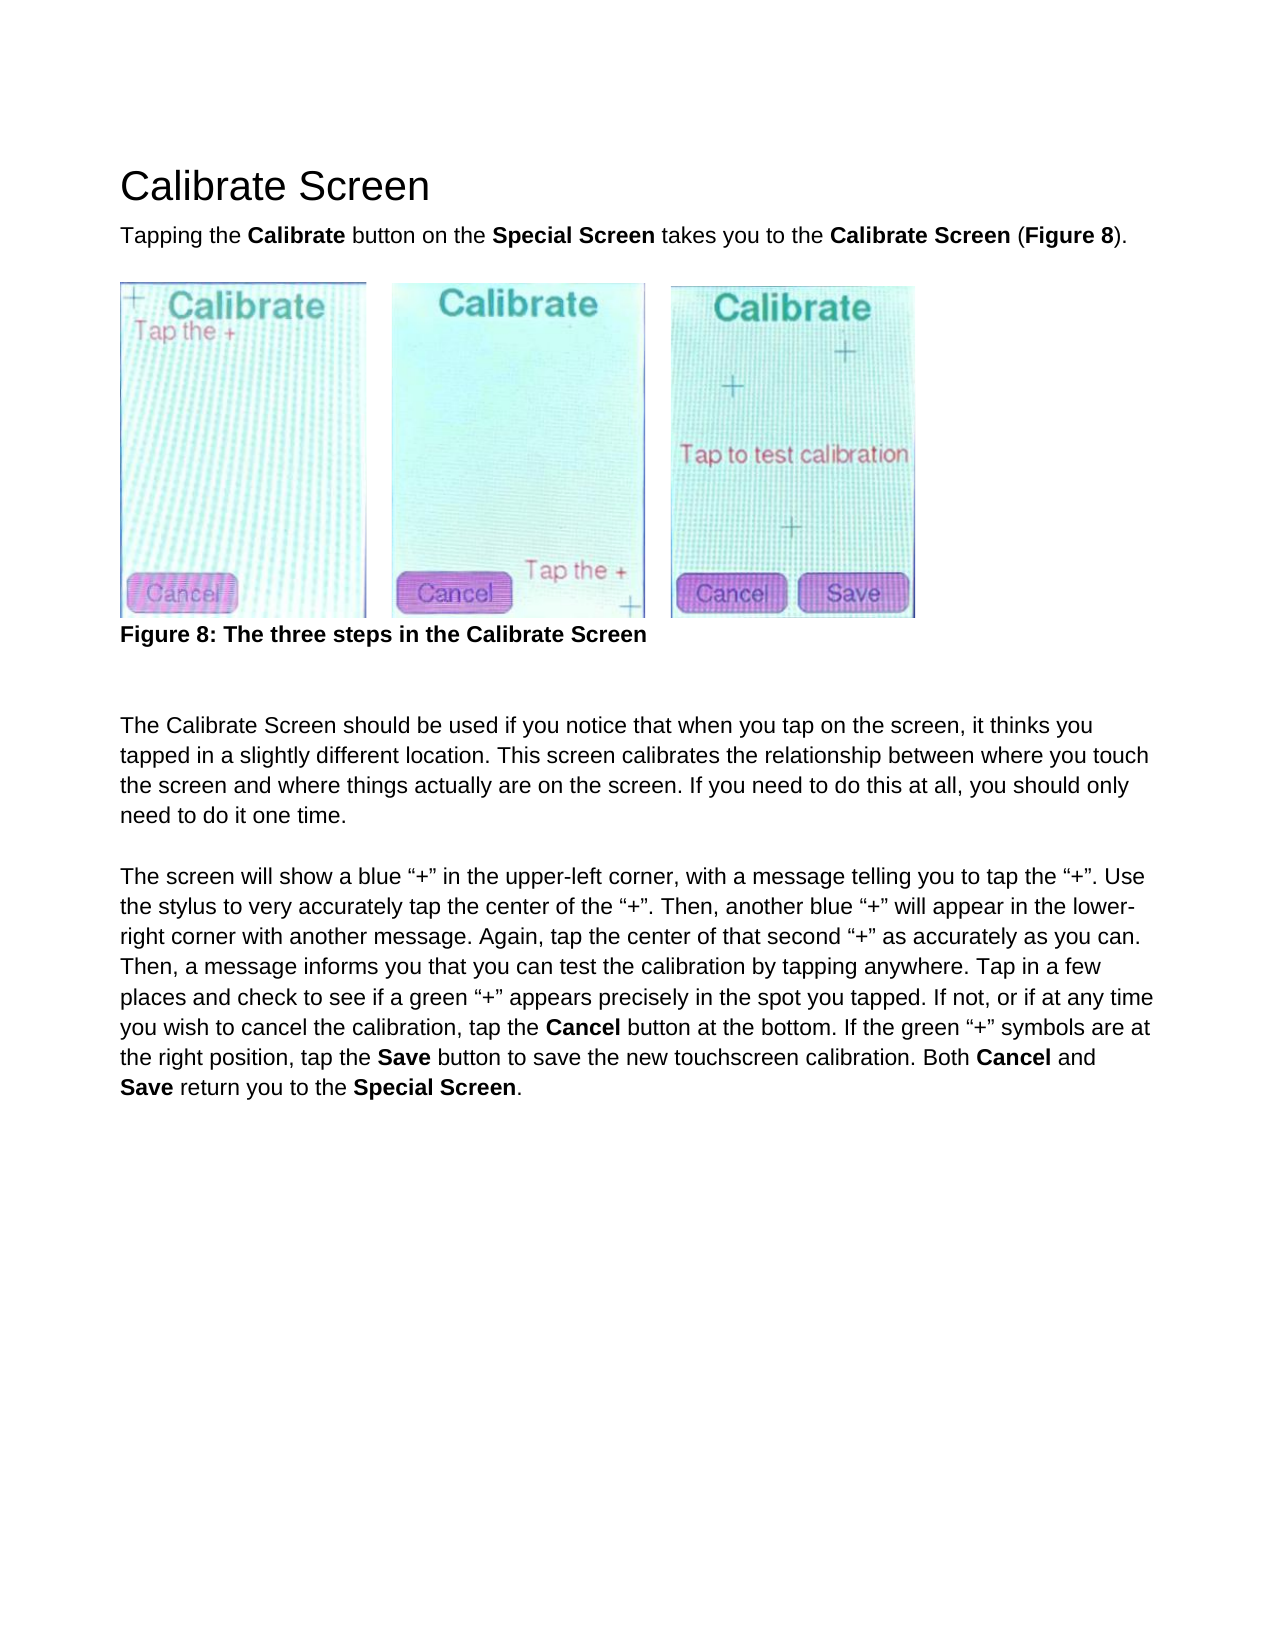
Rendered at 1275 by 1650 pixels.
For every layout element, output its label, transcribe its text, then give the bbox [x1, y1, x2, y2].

text Tapping the Calibrate button on the Special Screen takes you to the Calibrate Screen (Figure 8). [120, 222, 1155, 248]
subtitle Calibrate Screen [120, 162, 1155, 209]
picture [670, 286, 915, 618]
text The screen will show a blue “+” in the upper-left corner, with a message telling you to tap the “+”. Use the stylus to very accurately tap the center of the “+”. Then, another blue “+” will appear in the lower-right corner with another message. Again, tap the center of that second “+” as accurately as you can. Then, a message informs you that you can test the calibration by tapping anywhere. Tap in a few places and check to see if a green “+” appears precisely in the spot you tapped. If not, or if at any time you wish to cancel the calibration, tap the Cancel button at the bottom. If the green “+” symbols are at the right position, tap the Save button to save the new touchscreen calibration. Both Cancel and Save return you to the Special Screen. [120, 863, 1155, 1101]
picture [120, 282, 367, 618]
picture [391, 283, 646, 618]
text Figure 8: The three steps in the Calibrate Screen [120, 621, 1155, 647]
text The Calibrate Screen should be used if you notice that when you tap on the screen, it thinks you tapped in a slightly different location. This screen calibrates the relationship between where you touch the screen and where things actually are on the screen. If you need to do this at all, you should only need to do it one time. [120, 712, 1155, 829]
